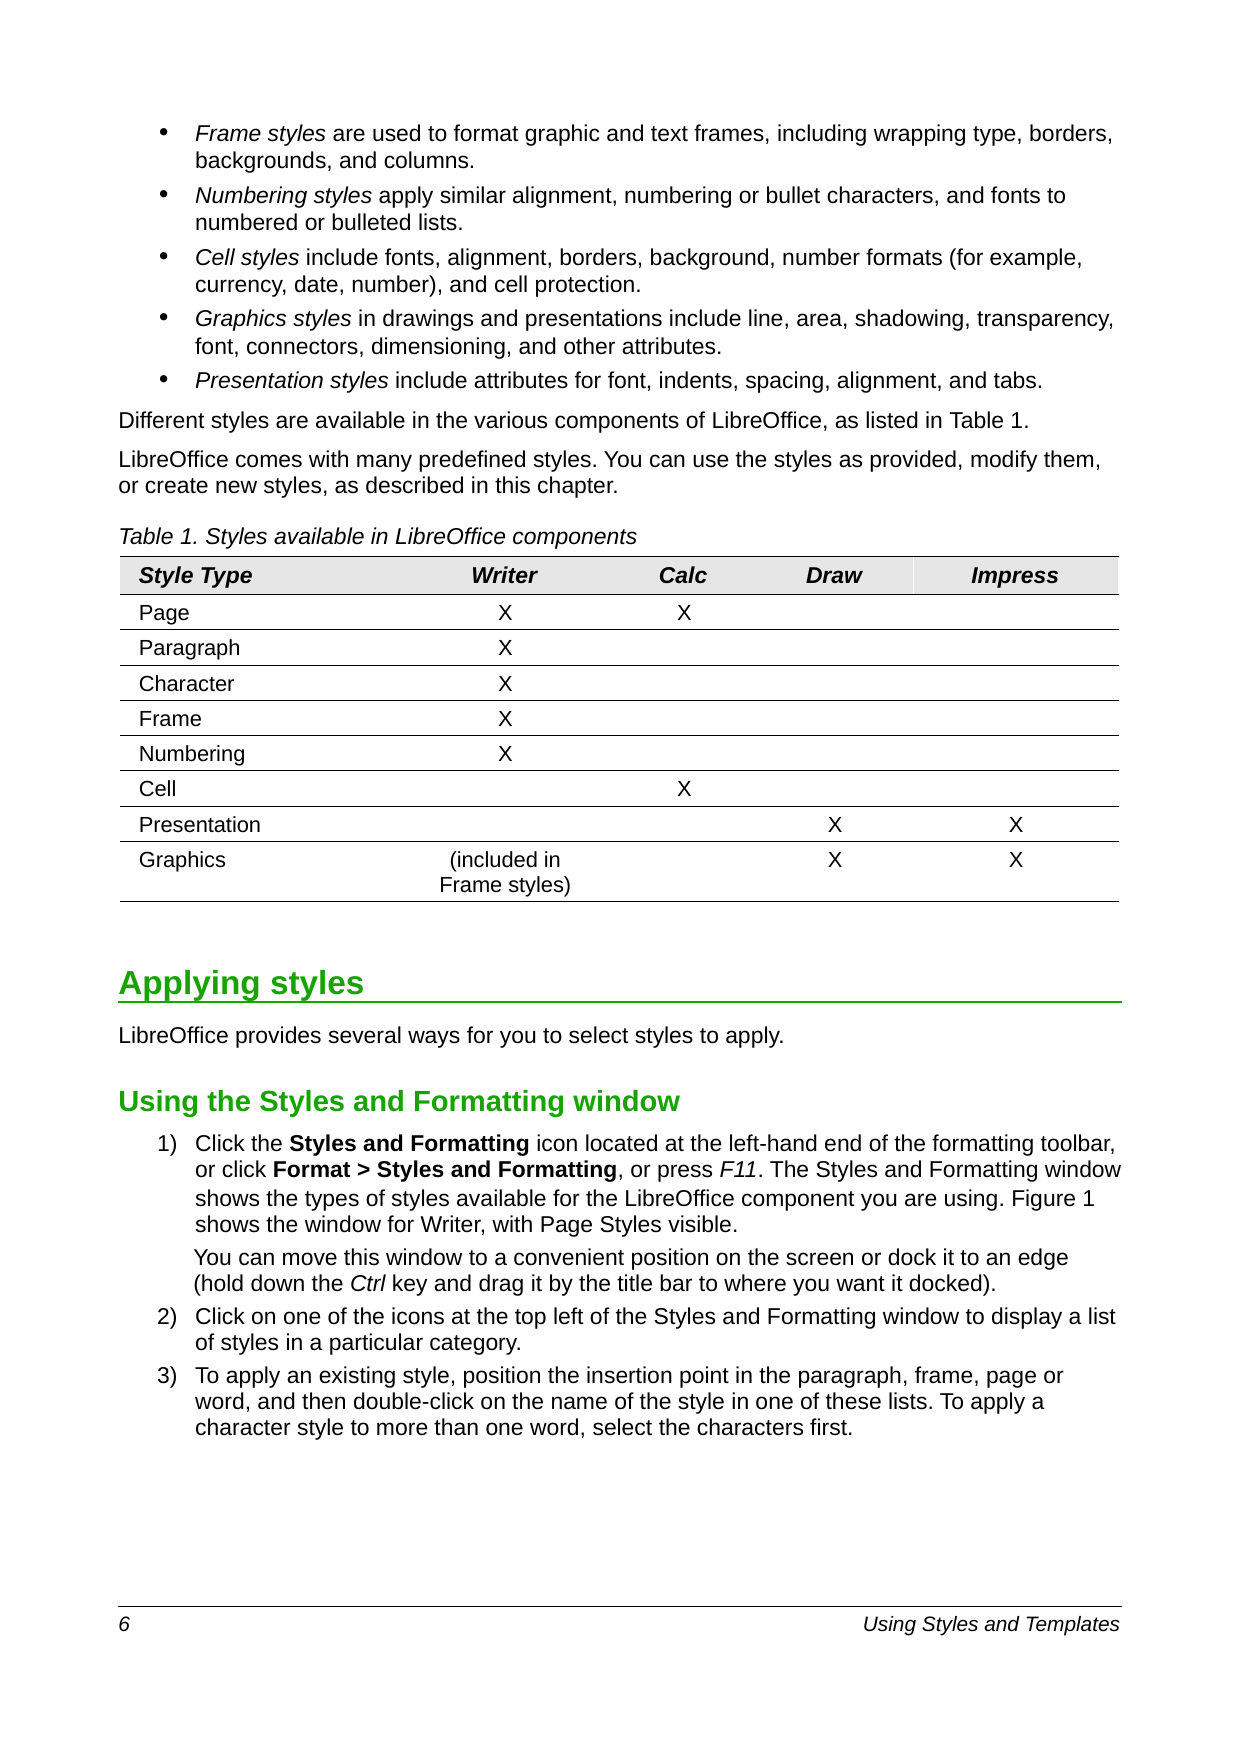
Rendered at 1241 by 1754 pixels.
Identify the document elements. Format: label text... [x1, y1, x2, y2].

table_header Style Type [120, 557, 398, 594]
table_cell [756, 771, 913, 806]
table_cell Page [120, 595, 398, 629]
table_header Calc [612, 557, 756, 594]
table_cell X [612, 771, 756, 806]
list Frame styles are used to format graphic and text frames, including wrapping type, borders, backgrounds, and columns. [156, 118, 1122, 174]
list Numbering styles apply similar alignment, numbering or bullet characters, and fonts to numbered or bulleted lists. [156, 180, 1122, 235]
table_cell X [398, 666, 612, 700]
list Presentation styles include attributes for font, indents, spacing, alignment, and tabs. [156, 365, 1122, 394]
table_cell Graphics [120, 842, 398, 901]
list You can move this window to a convenient position on the screen or dock it to an edge (hold down the Ctrl key and drag it by the title bar to where you want it docked). [193, 1244, 1122, 1296]
table_cell [914, 630, 1118, 664]
list Cell styles include fonts, alignment, borders, background, number formats (for example, currency, date, number), and cell protection. [156, 242, 1122, 297]
text Table 1. Styles available in LibreOffice components [118, 523, 1122, 550]
table_cell X [756, 842, 913, 901]
table_cell Character [120, 666, 398, 700]
table_cell X [398, 630, 612, 664]
table_cell [612, 666, 756, 700]
table_cell [756, 666, 913, 700]
table_cell [756, 595, 913, 629]
table_cell Paragraph [120, 630, 398, 664]
table_cell Cell [120, 771, 398, 806]
table_cell X [914, 842, 1118, 901]
list Click on one of the icons at the top left of the Styles and Formatting window to display a list of styles in a particular category. [177, 1303, 1122, 1355]
text LibreOffice provides several ways for you to select styles to apply. [118, 1022, 1122, 1049]
table_cell [612, 842, 756, 901]
table_cell [612, 701, 756, 735]
table_cell X [612, 595, 756, 629]
table_cell [612, 807, 756, 841]
table_cell [914, 666, 1118, 700]
table_header Writer [398, 557, 612, 594]
table_cell [914, 771, 1118, 806]
table_cell Frame [120, 701, 398, 735]
table_cell X [398, 595, 612, 629]
table_cell X [398, 736, 612, 770]
table_cell [398, 807, 612, 841]
table_header Draw [756, 557, 913, 594]
list To apply an existing style, position the insertion point in the paragraph, frame, page or word, and then double-click on the name of the style in one of these lists. To apply a character style to more than one word, select the characters first. [177, 1362, 1122, 1441]
table_cell [612, 736, 756, 770]
table_cell X [398, 701, 612, 735]
table_cell [612, 630, 756, 664]
table_cell X [914, 807, 1118, 841]
table_cell [914, 736, 1118, 770]
table_cell [756, 736, 913, 770]
list Graphics styles in drawings and presentations include line, area, shadowing, transparency, font, connectors, dimensioning, and other attributes. [156, 303, 1122, 359]
table_cell [756, 701, 913, 735]
table_cell [914, 701, 1118, 735]
text LibreOffice comes with many predefined styles. You can use the styles as provided, modify them, or create new styles, as described in this chapter. [118, 446, 1122, 498]
subtitle Applying styles [118, 963, 1122, 1001]
table_cell [914, 595, 1118, 629]
table_cell Presentation [120, 807, 398, 841]
table_cell Numbering [120, 736, 398, 770]
table_header Impress [914, 557, 1118, 594]
table_cell (included in Frame styles) [398, 842, 612, 901]
list Click the Styles and Formatting icon located at the left-hand end of the formatting toolbar, or click Format > Styles and Formatting, or press F11. The Styles and Formatting window shows the types of styles available for the LibreOffice component you are using. Figure 1 shows the window for Writer, with Page Styles visible. [177, 1130, 1122, 1237]
text Different styles are available in the various components of LibreOffice, as listed in Table 1. [118, 407, 1122, 433]
table_cell [756, 630, 913, 664]
table_cell X [756, 807, 913, 841]
subtitle Using the Styles and Formatting window [118, 1084, 1122, 1118]
table_cell [398, 771, 612, 806]
